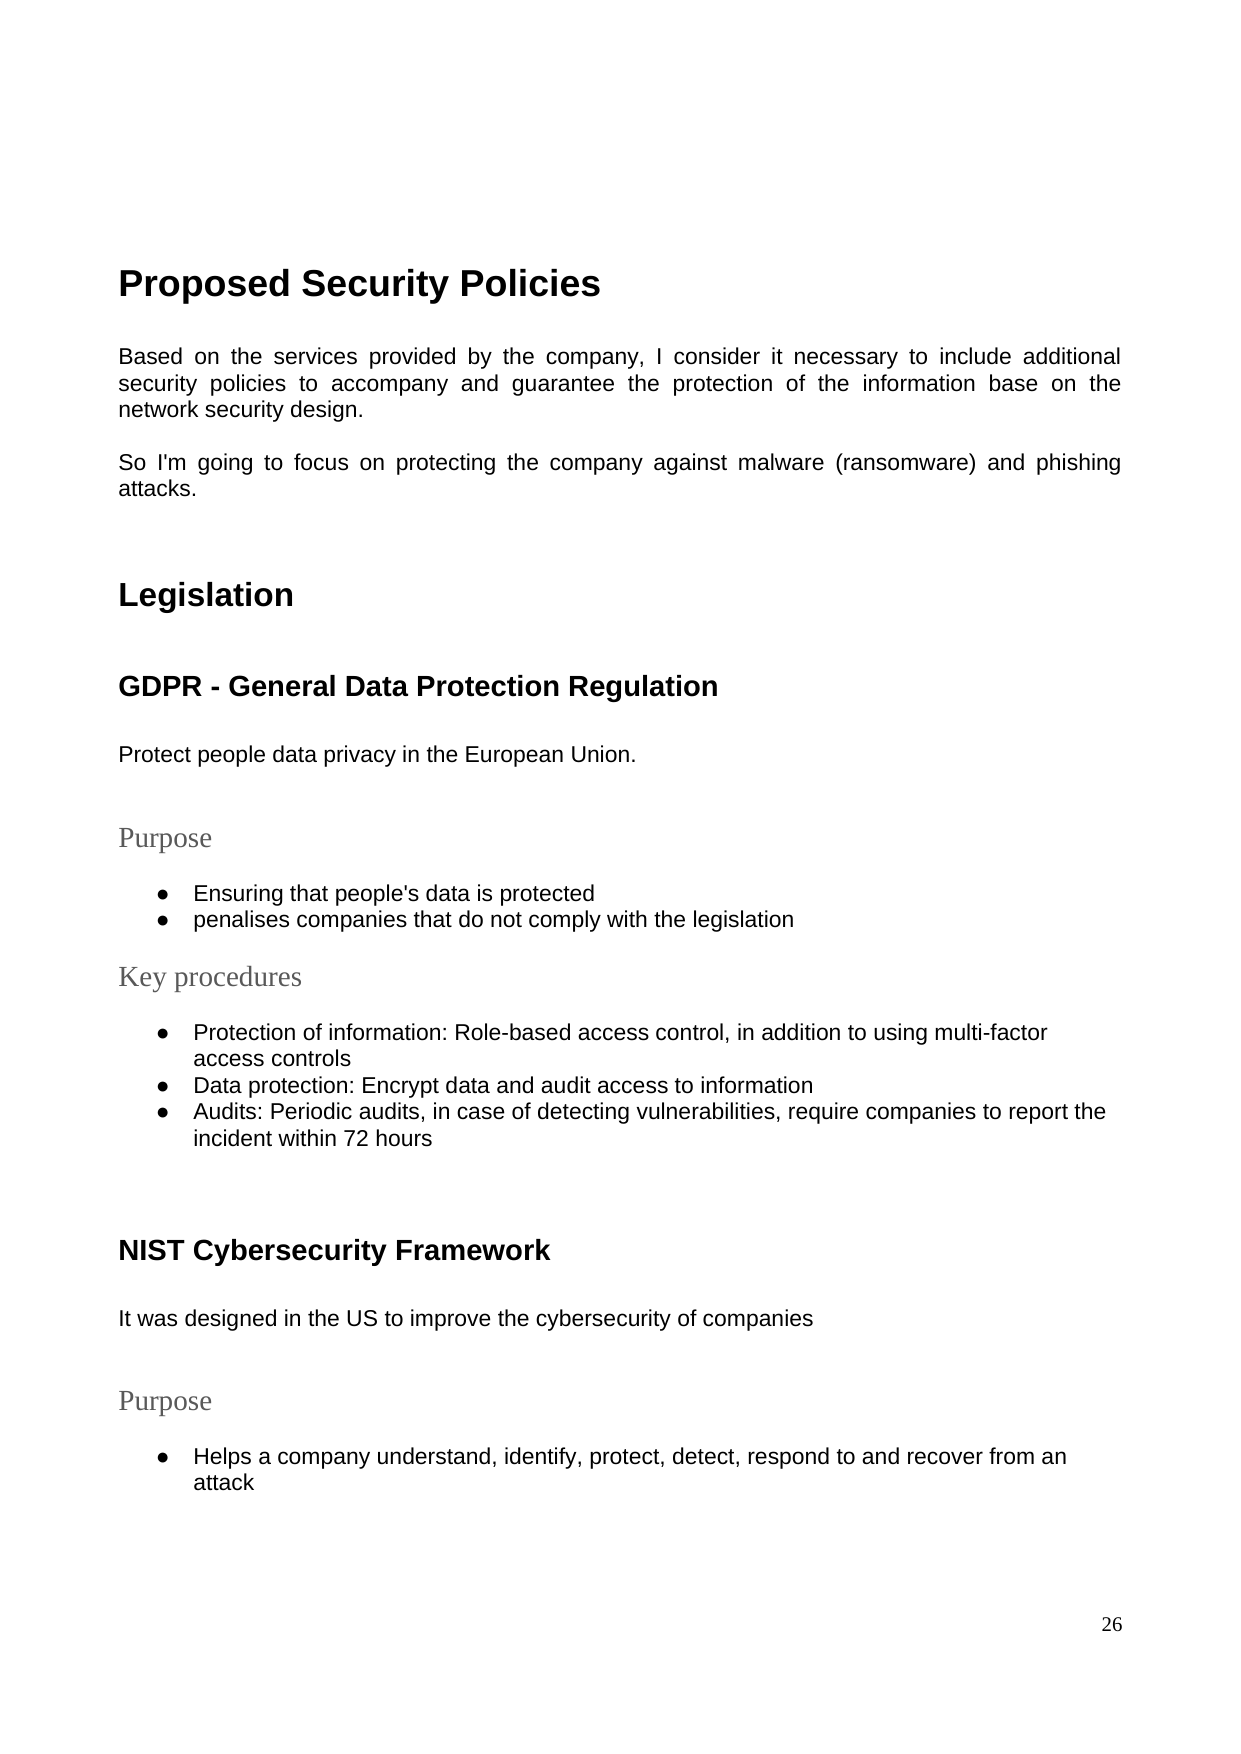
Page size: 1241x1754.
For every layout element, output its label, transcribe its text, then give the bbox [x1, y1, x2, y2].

text Protect people data privacy in the European Union. [118, 741, 1122, 767]
list penalises companies that do not comply with the legislation [156, 906, 1122, 933]
subtitle Purpose [118, 820, 1122, 854]
subtitle GDPR - General Data Protection Regulation [118, 669, 1122, 702]
subtitle Proposed Security Policies [118, 261, 1122, 304]
subtitle Legislation [118, 575, 1122, 613]
subtitle NIST Cybersecurity Framework [118, 1233, 1122, 1266]
subtitle Purpose [118, 1383, 1122, 1416]
text It was designed in the US to improve the cybersecurity of companies [118, 1305, 1122, 1331]
list Protection of information: Role-based access control, in addition to using multi-factor access controls [156, 1019, 1122, 1072]
list Helps a company understand, identify, protect, detect, respond to and recover from an attack [156, 1443, 1122, 1495]
list Data protection: Encrypt data and audit access to information [156, 1072, 1122, 1098]
subtitle Key procedures [118, 959, 1122, 993]
list Ensuring that people's data is protected [156, 880, 1122, 906]
list Audits: Periodic audits, in case of detecting vulnerabilities, require companies to report the incident within 72 hours [156, 1098, 1122, 1151]
text So I'm going to focus on protecting the company against malware (ransomware) and phishing attacks. [118, 448, 1122, 501]
text Based on the services provided by the company, I consider it necessary to include additional security policies to accompany and guarantee the protection of the information base on the network security design. [118, 343, 1122, 422]
